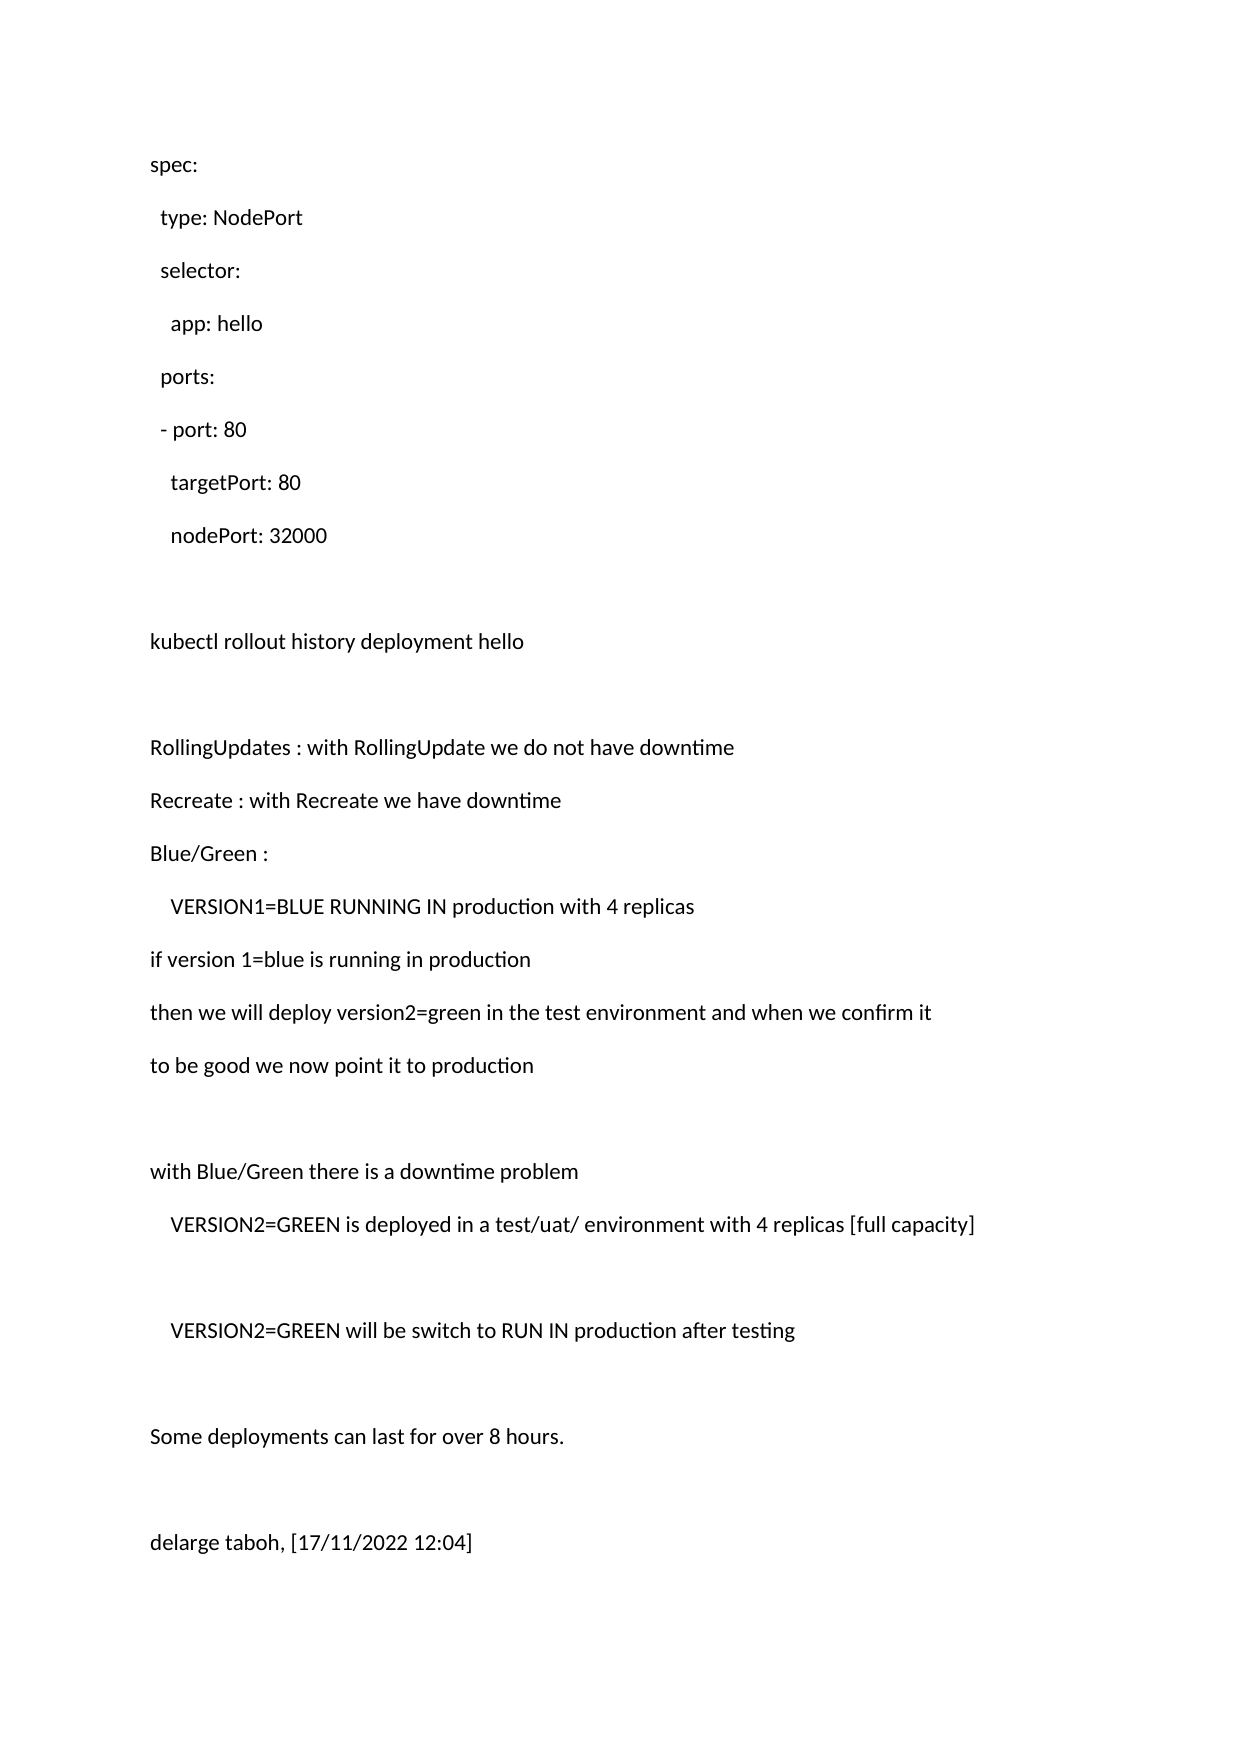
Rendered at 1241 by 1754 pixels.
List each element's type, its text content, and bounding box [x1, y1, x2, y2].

text RollingUpdates : with RollingUpdate we do not have downtime [150, 733, 1090, 761]
text to be good we now point it to production [150, 1051, 1090, 1079]
text selector: [150, 256, 1090, 284]
text type: NodePort [150, 203, 1090, 231]
text app: hello [150, 309, 1090, 337]
text VERSION2=GREEN will be switch to RUN IN production after testing [150, 1316, 1090, 1344]
text Blue/Green : [150, 839, 1090, 867]
text Recreate : with Recreate we have downtime [150, 786, 1090, 814]
text spec: [150, 150, 1090, 178]
text with Blue/Green there is a downtime problem [150, 1157, 1090, 1185]
text ports: [150, 362, 1090, 390]
text delarge taboh, [17/11/2022 12:04] [150, 1528, 1090, 1557]
text nodePort: 32000 [150, 521, 1090, 549]
text VERSION2=GREEN is deployed in a test/uat/ environment with 4 replicas [full capacity] [150, 1210, 1090, 1238]
text - port: 80 [150, 415, 1090, 443]
text if version 1=blue is running in production [150, 945, 1090, 973]
text VERSION1=BLUE RUNNING IN production with 4 replicas [150, 892, 1090, 920]
text targetPort: 80 [150, 468, 1090, 496]
text kubectl rollout history deployment hello [150, 627, 1090, 655]
text then we will deploy version2=green in the test environment and when we confirm it [150, 998, 1090, 1026]
text Some deployments can last for over 8 hours. [150, 1422, 1090, 1451]
